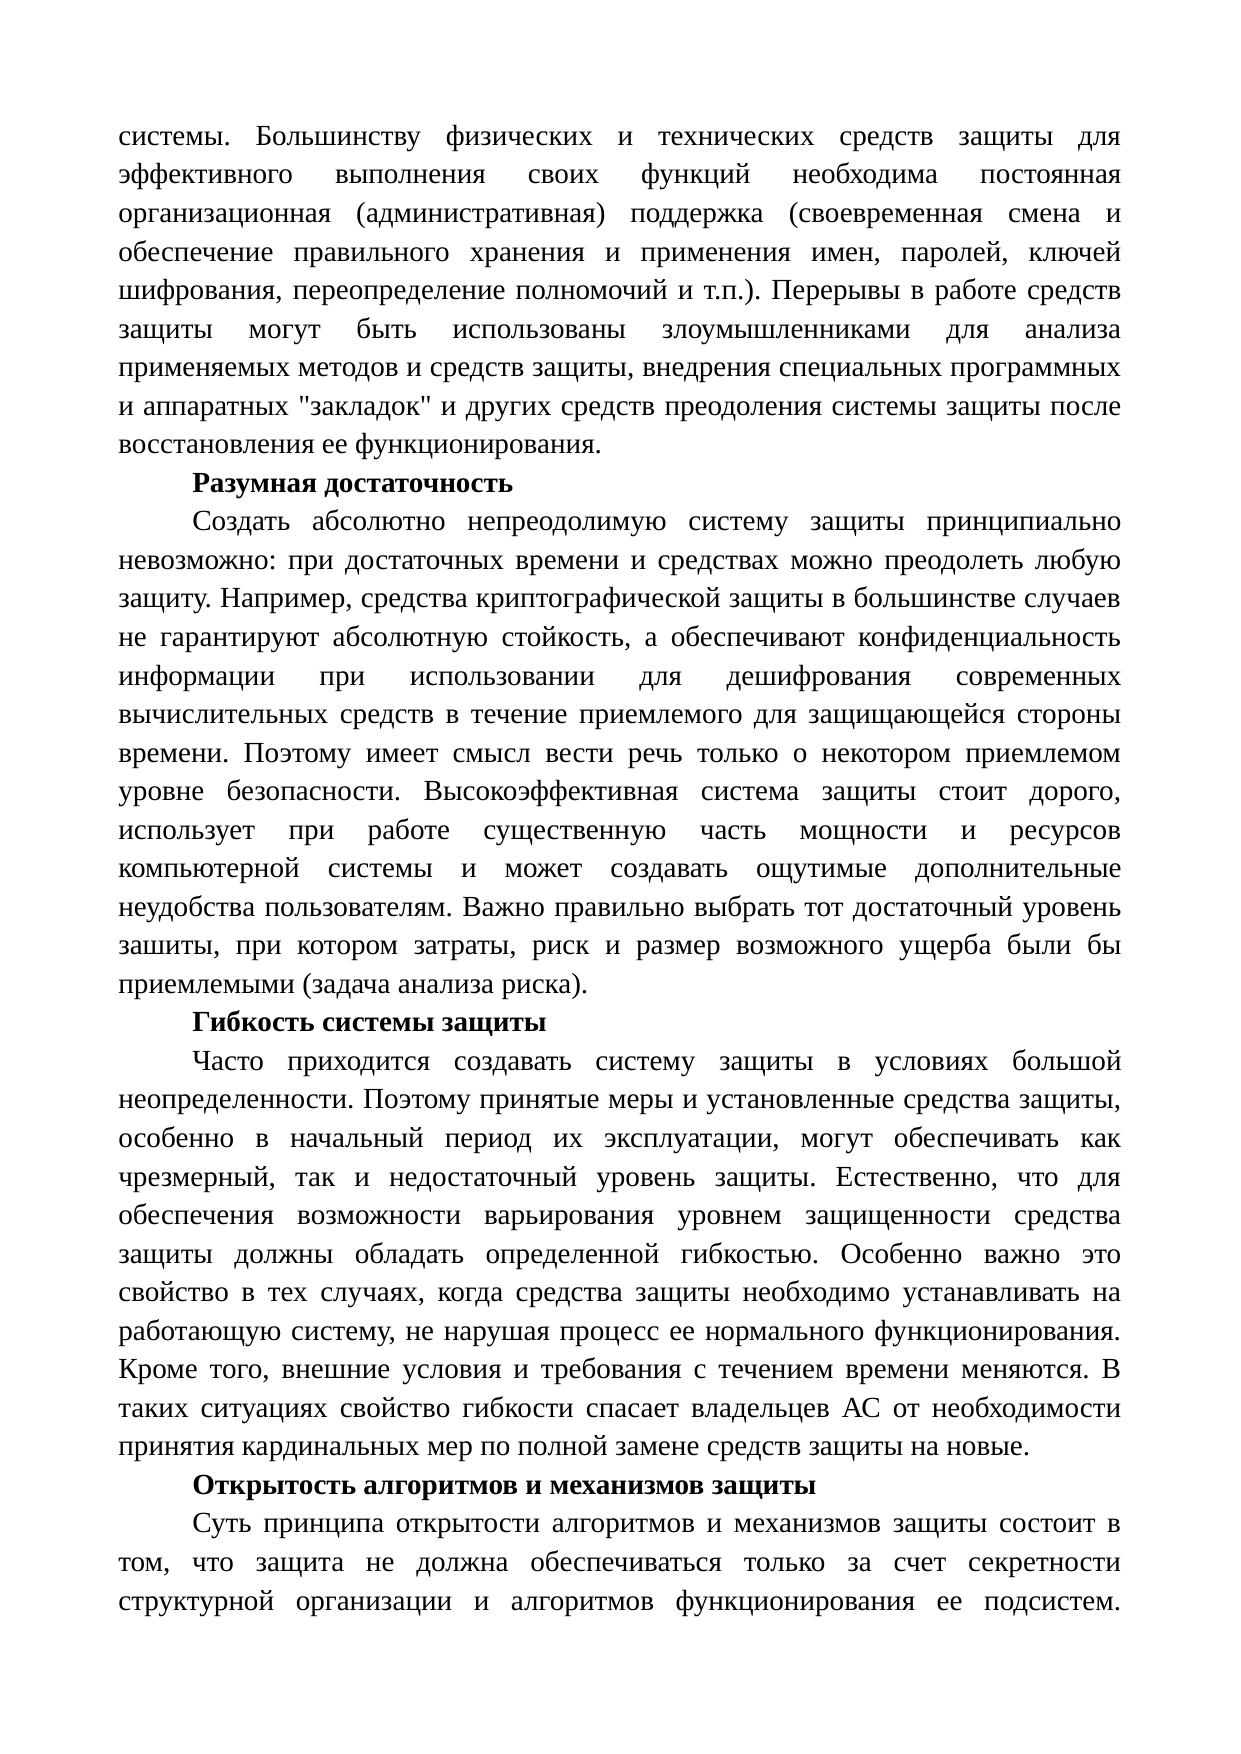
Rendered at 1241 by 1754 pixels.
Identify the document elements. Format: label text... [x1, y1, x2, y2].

text системы. Большинству физических и технических средств защиты для эффективного выполнения своих функций необходима постоянная организационная (административная) поддержка (своевременная смена и обеспечение правильного хранения и применения имен, паролей, ключей шифрования, переопределение полномочий и т.п.). Перерывы в работе средств защиты могут быть использованы злоумышленниками для анализа применяемых методов и средств защиты, внедрения специальных программных и аппаратных "закладок" и других средств преодоления системы защиты после восстановления ее функционирования. [118, 118, 1122, 460]
text Разумная достаточность [118, 465, 1122, 498]
text Создать абсолютно непреодолимую систему защиты принципиально невозможно: при достаточных времени и средствах можно преодолеть любую защиту. Например, средства криптографической защиты в большинстве случаев не гарантируют абсолютную стойкость, а обеспечивают конфиденциальность информации при использовании для дешифрования современных вычислительных средств в течение приемлемого для защищающейся стороны времени. Поэтому имеет смысл вести речь только о некотором приемлемом уровне безопасности. Высокоэффективная система защиты стоит дорого, использует при работе существенную часть мощности и ресурсов компьютерной системы и может создавать ощутимые дополнительные неудобства пользователям. Важно правильно выбрать тот достаточный уровень зашиты, при котором затраты, риск и размер возможного ущерба были бы приемлемыми (задача анализа риска). [118, 503, 1122, 999]
text Открытость алгоритмов и механизмов защиты [118, 1467, 1122, 1501]
text Часто приходится создавать систему защиты в условиях большой неопределенности. Поэтому принятые меры и установленные средства защиты, особенно в начальный период их эксплуатации, могут обеспечивать как чрезмерный, так и недостаточный уровень защиты. Естественно, что для обеспечения возможности варьирования уровнем защищенности средства защиты должны обладать определенной гибкостью. Особенно важно это свойство в тех случаях, когда средства защиты необходимо устанавливать на работающую систему, не нарушая процесс ее нормального функционирования. Кроме того, внешние условия и требования с течением времени меняются. В таких ситуациях свойство гибкости спасает владельцев АС от необходимости принятия кардинальных мер по полной замене средств защиты на новые. [118, 1043, 1122, 1462]
text Суть принципа открытости алгоритмов и механизмов защиты состоит в том, что защита не должна обеспечиваться только за счет секретности структурной организации и алгоритмов функционирования ее подсистем. [118, 1506, 1122, 1616]
text Гибкость системы защиты [118, 1004, 1122, 1038]
